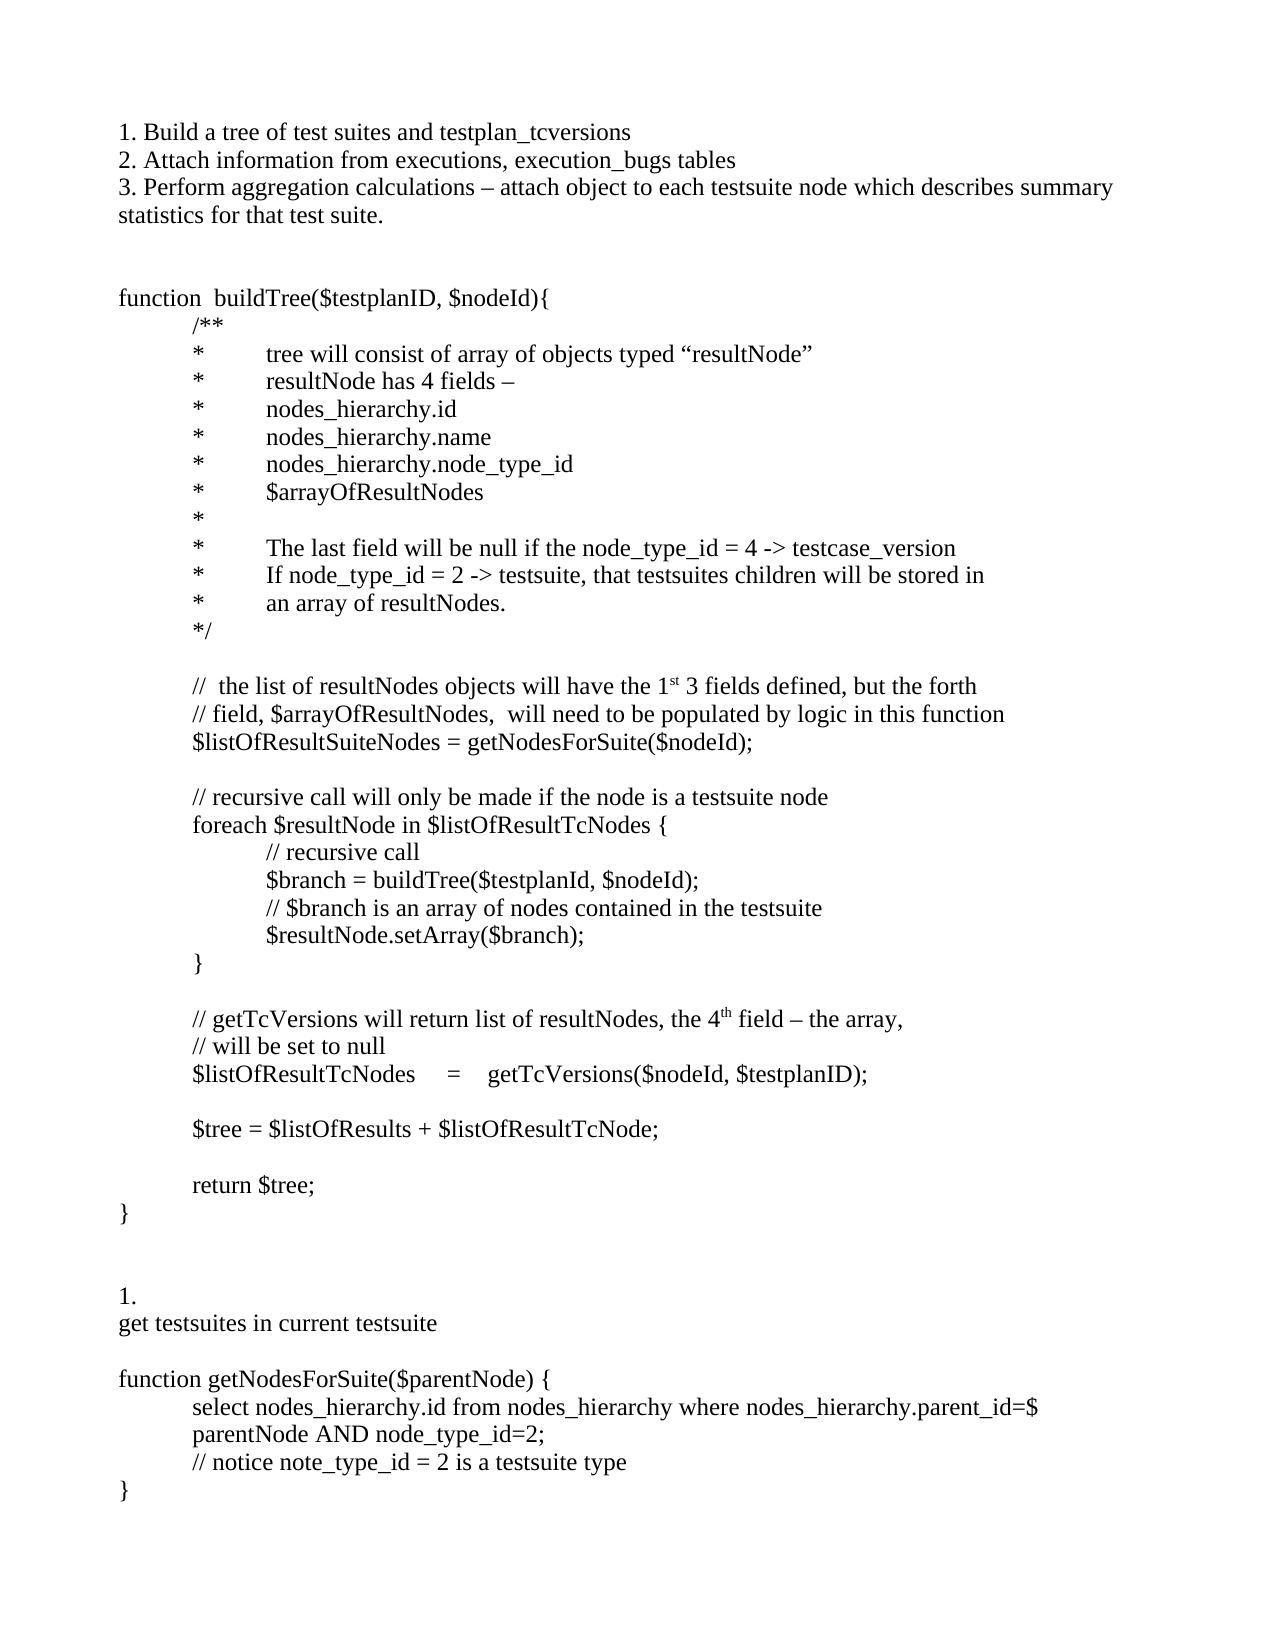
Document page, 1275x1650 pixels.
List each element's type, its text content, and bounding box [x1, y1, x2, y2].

text * nodes_hierarchy.node_type_id [118, 451, 1157, 478]
text $listOfResultSuiteNodes = getNodesForSuite($nodeId); [118, 728, 1157, 755]
text * nodes_hierarchy.name [118, 423, 1157, 451]
text $listOfResultTcNodes = getTcVersions($nodeId, $testplanID); [118, 1060, 1157, 1088]
text $tree = $listOfResults + $listOfResultTcNode; [118, 1116, 1157, 1143]
text // will be set to null [118, 1032, 1157, 1060]
text * tree will consist of array of objects typed “resultNode” [118, 340, 1157, 367]
text 3. Perform aggregation calculations – attach object to each testsuite node which describes summary statistics for that test suite. [118, 173, 1157, 229]
text * $arrayOfResultNodes [118, 478, 1157, 506]
text } [118, 1476, 1157, 1503]
text */ [118, 617, 1157, 644]
text // getTcVersions will return list of resultNodes, the 4th field – the array, [118, 1005, 1157, 1032]
text $branch = buildTree($testplanId, $nodeId); [118, 866, 1157, 894]
text 1. Build a tree of test suites and testplan_tcversions [118, 118, 1157, 146]
text return $tree; [118, 1171, 1157, 1199]
text 2. Attach information from executions, execution_bugs tables [118, 146, 1157, 173]
text * If node_type_id = 2 -> testsuite, that testsuites children will be stored in [118, 561, 1157, 589]
text // notice note_type_id = 2 is a testsuite type [118, 1448, 1157, 1476]
text // recursive call [118, 838, 1157, 866]
text foreach $resultNode in $listOfResultTcNodes { [118, 811, 1157, 838]
text * [118, 506, 1157, 534]
text } [118, 949, 1157, 977]
text $resultNode.setArray($branch); [118, 922, 1157, 949]
text // field, $arrayOfResultNodes, will need to be populated by logic in this function [118, 700, 1157, 728]
text /** [118, 312, 1157, 340]
text 1. [118, 1282, 1157, 1309]
text // recursive call will only be made if the node is a testsuite node [118, 783, 1157, 811]
text * The last field will be null if the node_type_id = 4 -> testcase_version [118, 534, 1157, 561]
text * resultNode has 4 fields – [118, 367, 1157, 395]
text } [118, 1199, 1157, 1226]
text // $branch is an array of nodes contained in the testsuite [118, 894, 1157, 922]
text function buildTree($testplanID, $nodeId){ [118, 284, 1157, 312]
text select nodes_hierarchy.id from nodes_hierarchy where nodes_hierarchy.parent_id=$ parentNode AND node_type_id=2; [118, 1393, 1157, 1448]
text * an array of resultNodes. [118, 589, 1157, 617]
text * nodes_hierarchy.id [118, 395, 1157, 423]
text get testsuites in current testsuite [118, 1309, 1157, 1337]
text function getNodesForSuite($parentNode) { [118, 1365, 1157, 1393]
text // the list of resultNodes objects will have the 1st 3 fields defined, but the forth [118, 672, 1157, 700]
